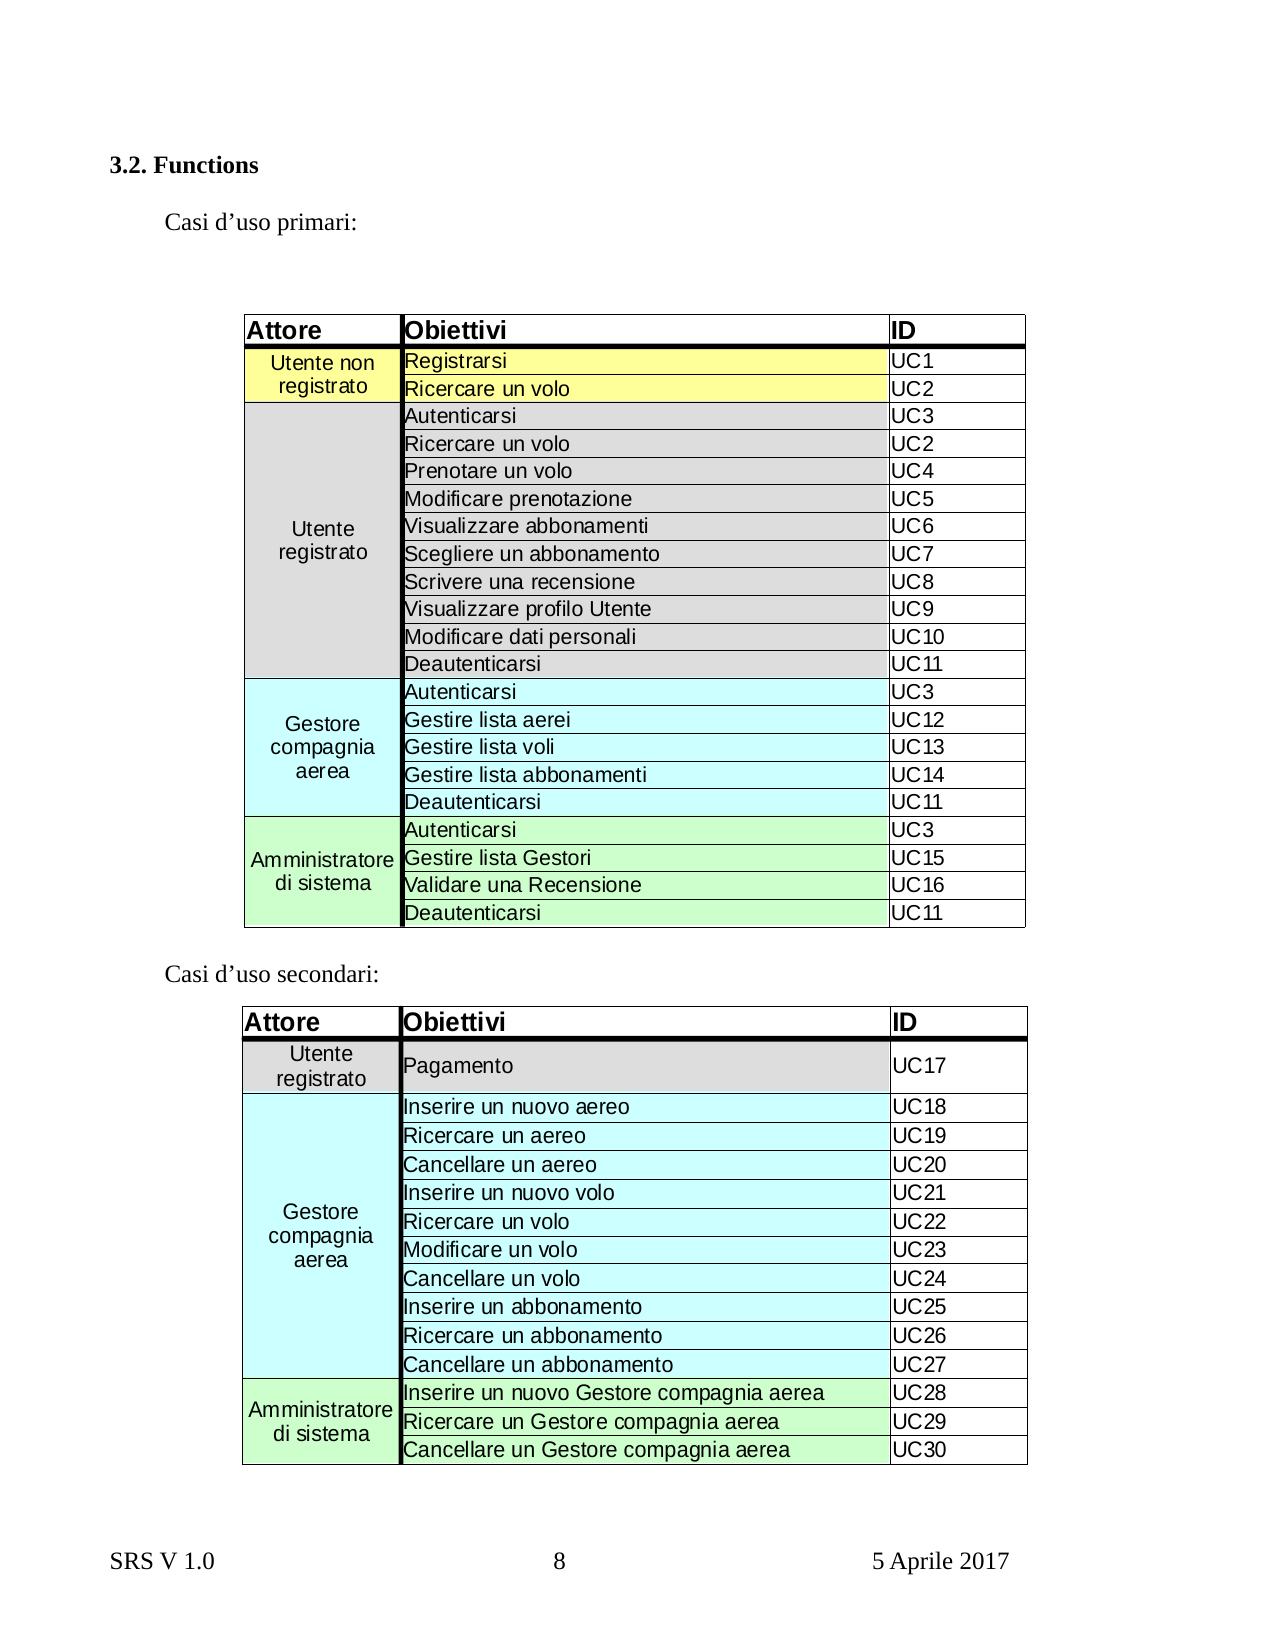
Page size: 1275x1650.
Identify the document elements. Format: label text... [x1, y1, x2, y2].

text Casi d’uso primari: [109, 207, 1162, 294]
text Casi d’uso secondari: [109, 322, 1162, 987]
subtitle 3.2. Functions [109, 150, 1162, 179]
